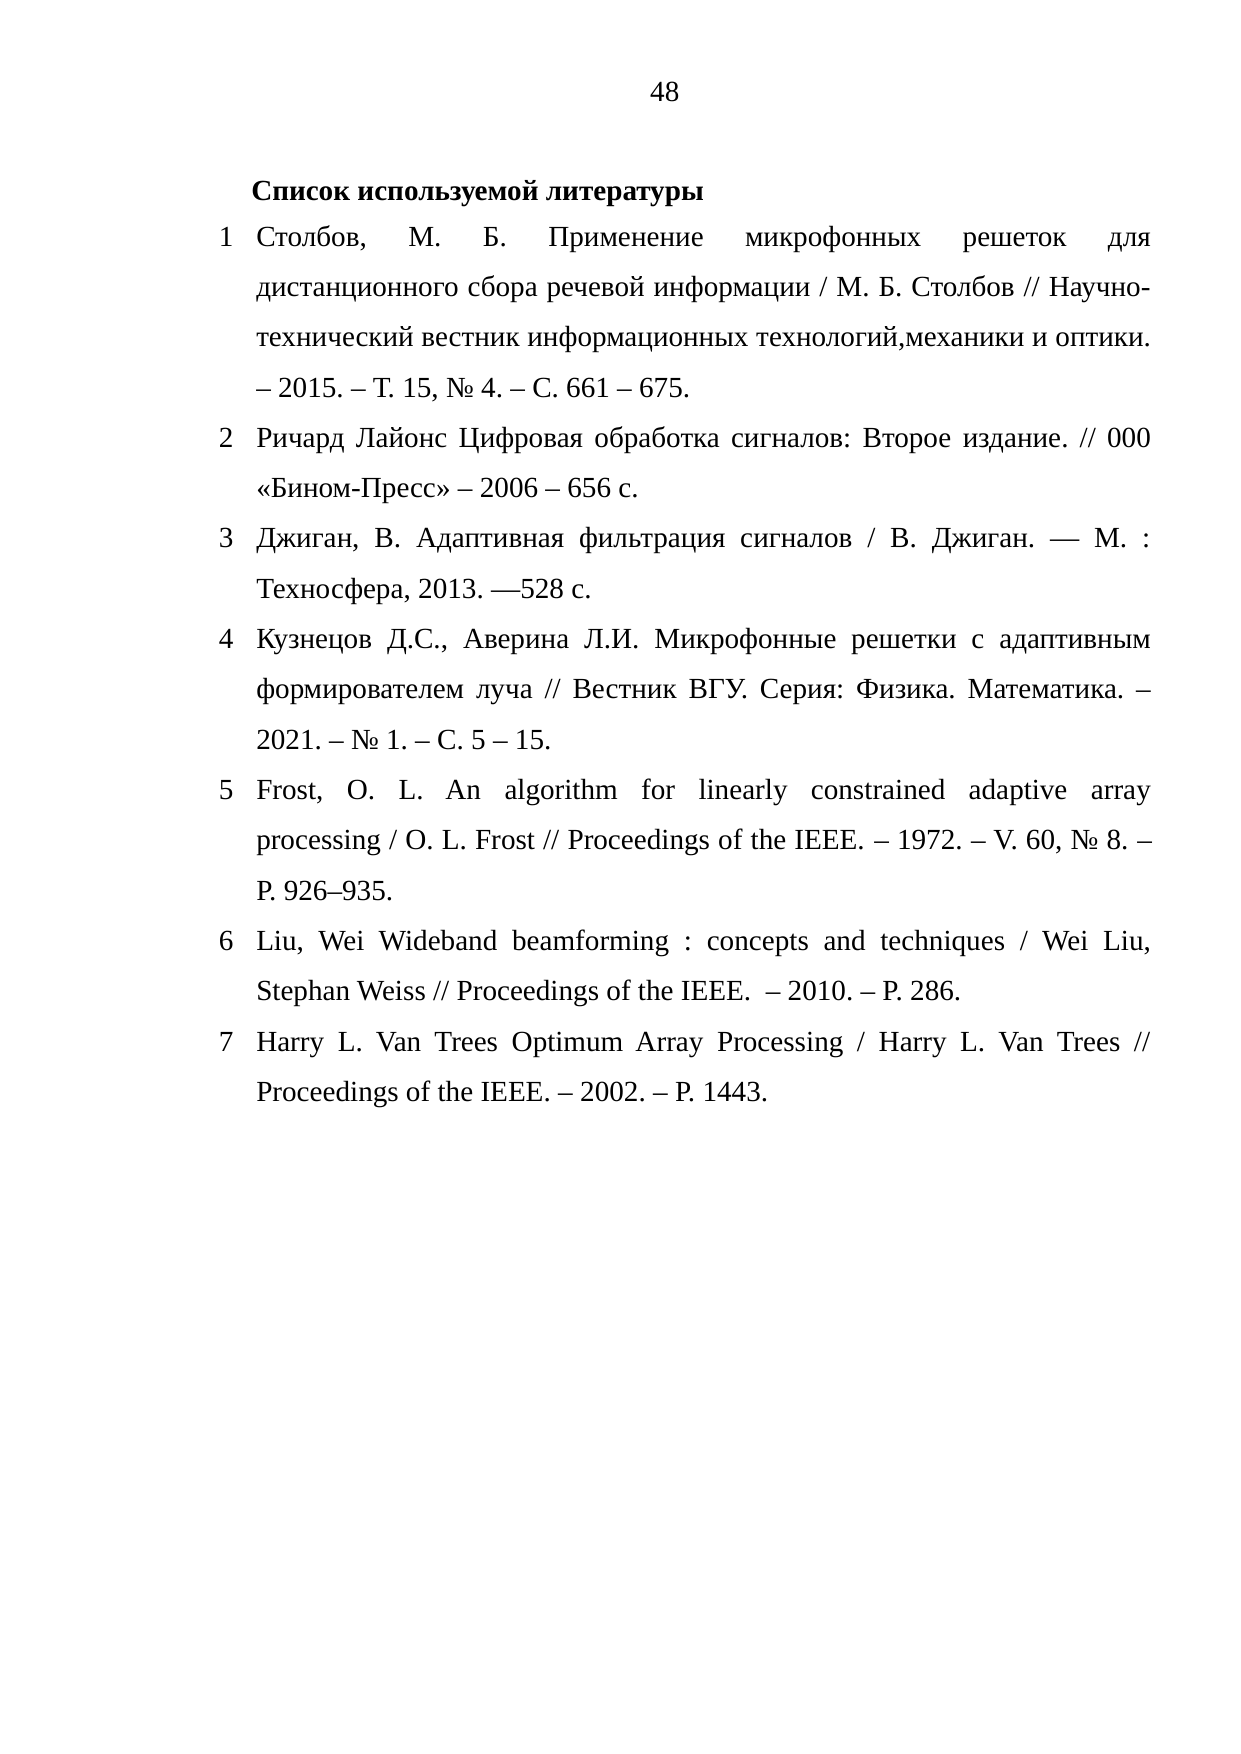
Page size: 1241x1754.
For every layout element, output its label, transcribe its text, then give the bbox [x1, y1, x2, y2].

list Столбов, М. Б. Применение микрофонных решеток для дистанционного сбора речевой информации / М. Б. Столбов // Научно-технический вестник информационных технологий,механики и оптики. – 2015. – Т. 15, № 4. – С. 661 – 675. [218, 219, 1152, 403]
subtitle Список используемой литературы [177, 173, 1152, 206]
list Ричард Лайонс Цифровая обработка сигналов: Второе издание. // 000 «Бином-Пресс» – 2006 – 656 с. [218, 420, 1152, 504]
list Кузнецов Д.С., Аверина Л.И. Микрофонные решетки с адаптивным формирователем луча // Вестник ВГУ. Серия: Физика. Математика. – 2021. – № 1. – С. 5 – 15. [218, 621, 1152, 755]
list Frost, O. L. An algorithm for linearly constrained adaptive array processing / O. L. Frost // Proceedings of the IEEE. – 1972. – V. 60, № 8. – P. 926–935. [218, 772, 1152, 906]
list Liu, Wei Wideband beamforming : concepts and techniques / Wei Liu, Stephan Weiss // Proceedings of the IEEE. – 2010. – P. 286. [218, 923, 1152, 1007]
list Джиган, В. Адаптивная фильтрация сигналов / В. Джиган. — М. : Техносфера, 2013. —528 с. [218, 521, 1152, 604]
list Harry L. Van Trees Optimum Array Processing / Harry L. Van Trees // Proceedings of the IEEE. – 2002. – P. 1443. [218, 1024, 1152, 1108]
